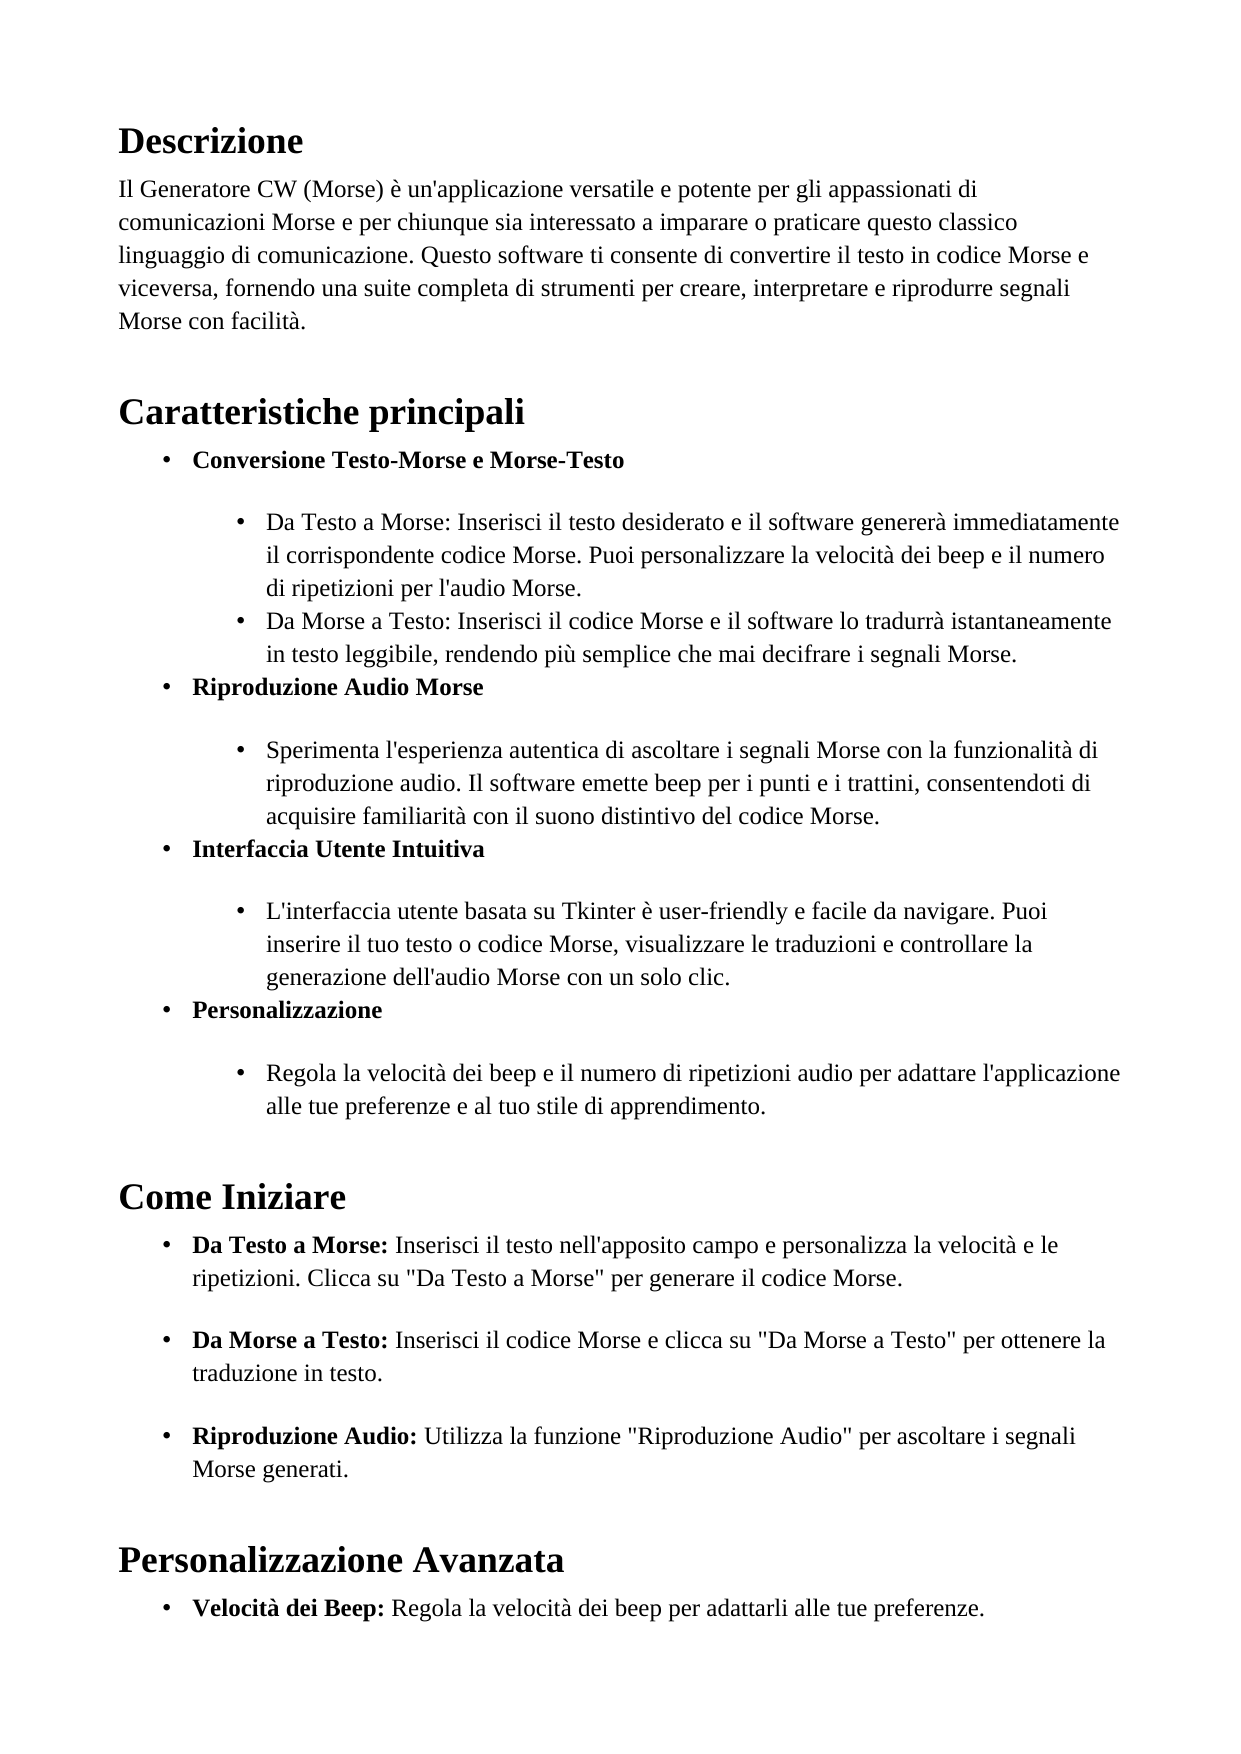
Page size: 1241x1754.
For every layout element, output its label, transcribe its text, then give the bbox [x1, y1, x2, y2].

list Sperimenta l'esperienza autentica di ascoltare i segnali Morse con la funzionalità di riproduzione audio. Il software emette beep per i punti e i trattini, consentendoti di acquisire familiarità con il suono distintivo del codice Morse. [236, 735, 1122, 830]
subtitle Come Iniziare [118, 1174, 1122, 1217]
list Da Testo a Morse: Inserisci il testo desiderato e il software genererà immediatamente il corrispondente codice Morse. Puoi personalizzare la velocità dei beep e il numero di ripetizioni per l'audio Morse. [236, 507, 1122, 602]
list Interfaccia Utente Intuitiva [162, 834, 1122, 863]
list Conversione Testo-Morse e Morse-Testo [162, 445, 1122, 473]
list Riproduzione Audio Morse [162, 672, 1122, 701]
list Da Testo a Morse: Inserisci il testo nell'apposito campo e personalizza la velocità e le ripetizioni. Clicca su "Da Testo a Morse" per generare il codice Morse. [162, 1230, 1122, 1292]
list Da Morse a Testo: Inserisci il codice Morse e clicca su "Da Morse a Testo" per ottenere la traduzione in testo. [162, 1326, 1122, 1387]
subtitle Descrizione [118, 118, 1122, 161]
list L'interfaccia utente basata su Tkinter è user-friendly e facile da navigare. Puoi inserire il tuo testo o codice Morse, visualizzare le traduzioni e controllare la generazione dell'audio Morse con un solo clic. [236, 896, 1122, 991]
list Velocità dei Beep: Regola la velocità dei beep per adattarli alle tue preferenze. [162, 1593, 1122, 1622]
text Il Generatore CW (Morse) è un'applicazione versatile e potente per gli appassionati di comunicazioni Morse e per chiunque sia interessato a imparare o praticare questo classico linguaggio di comunicazione. Questo software ti consente di convertire il testo in codice Morse e viceversa, fornendo una suite completa di strumenti per creare, interpretare e riprodurre segnali Morse con facilità. [118, 174, 1122, 334]
list Regola la velocità dei beep e il numero di ripetizioni audio per adattare l'applicazione alle tue preferenze e al tuo stile di apprendimento. [236, 1058, 1122, 1120]
list Personalizzazione [162, 996, 1122, 1024]
list Da Morse a Testo: Inserisci il codice Morse e il software lo tradurrà istantaneamente in testo leggibile, rendendo più semplice che mai decifrare i segnali Morse. [236, 606, 1122, 668]
subtitle Caratteristiche principali [118, 389, 1122, 432]
subtitle Personalizzazione Avanzata [118, 1537, 1122, 1581]
list Riproduzione Audio: Utilizza la funzione "Riproduzione Audio" per ascoltare i segnali Morse generati. [162, 1421, 1122, 1483]
